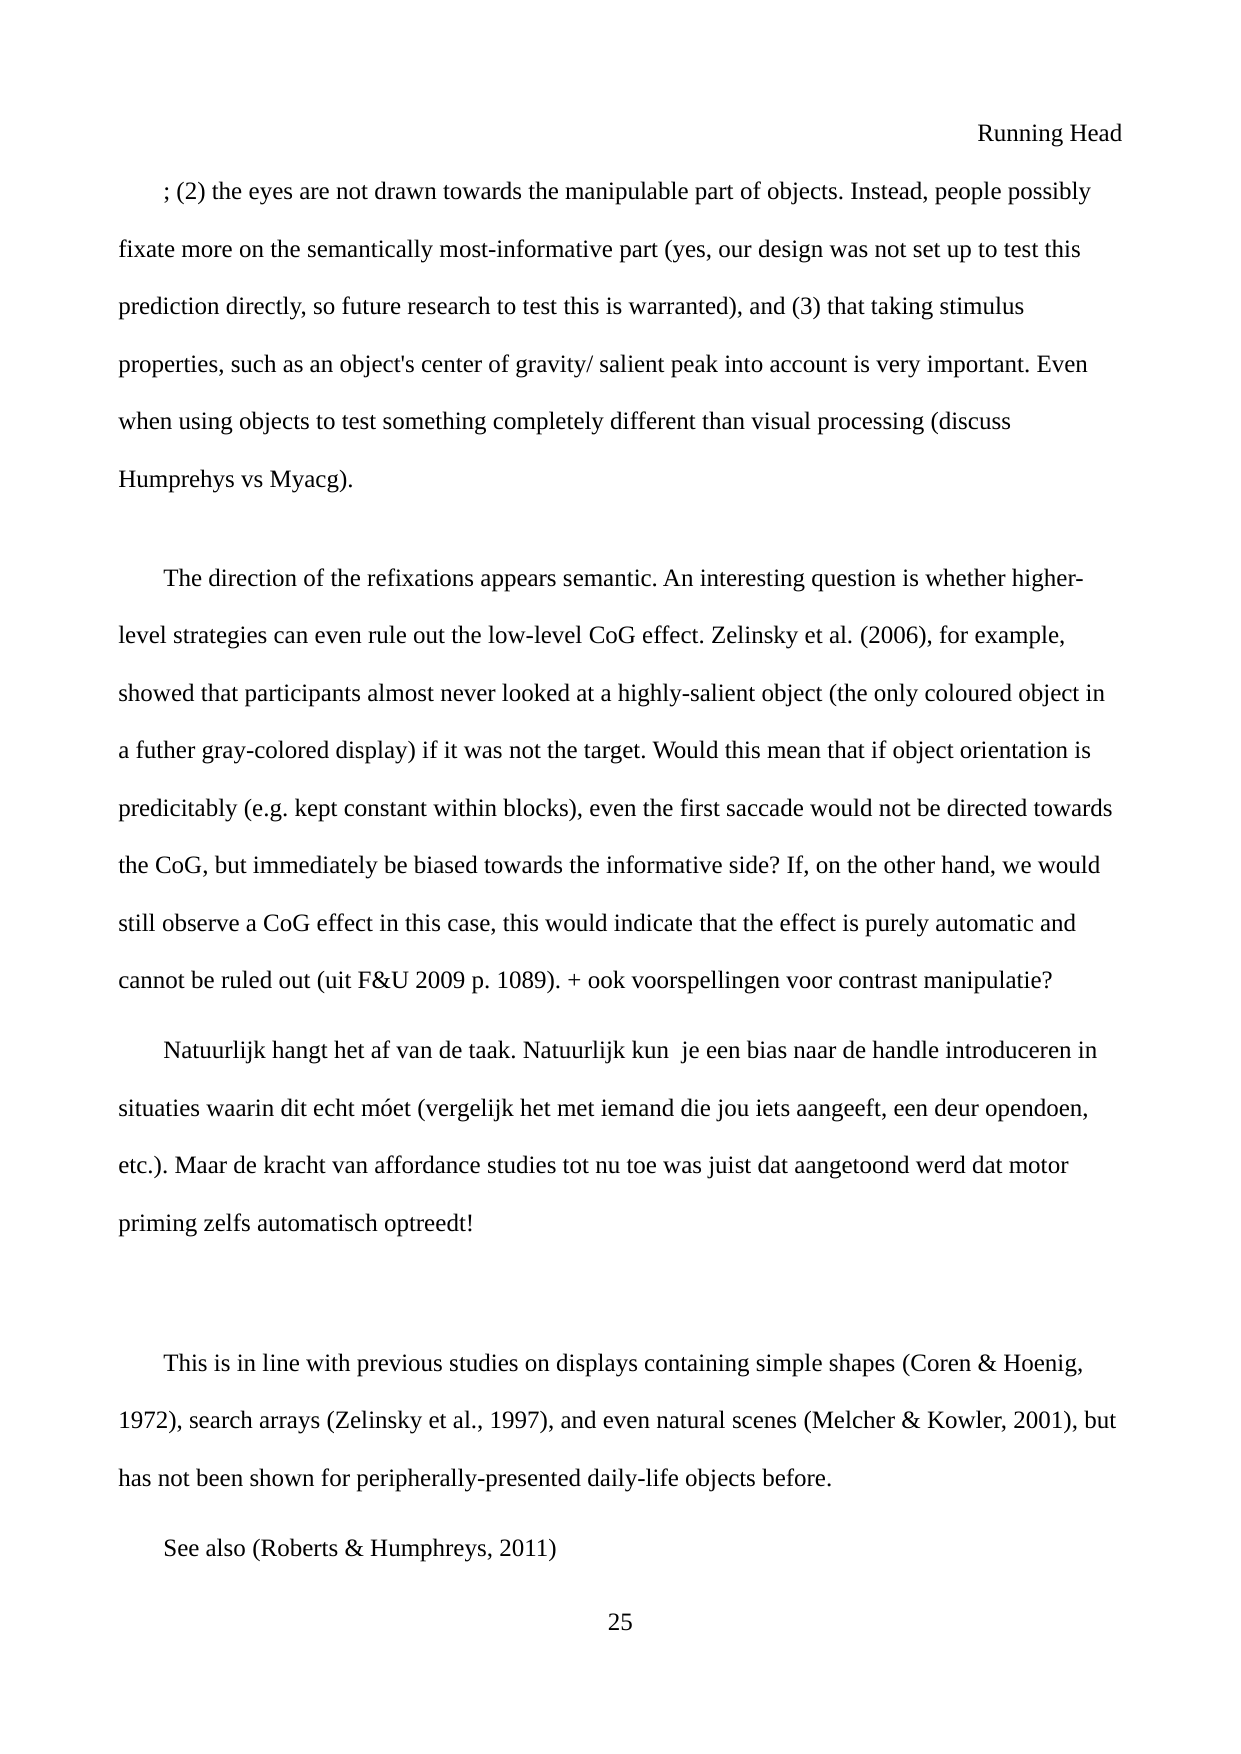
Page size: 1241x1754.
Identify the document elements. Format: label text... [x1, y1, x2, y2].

text Natuurlijk hangt het af van de taak. Natuurlijk kun je een bias naar de handle introduceren in situaties waarin dit echt móet (vergelijk het met iemand die jou iets aangeeft, een deur opendoen, etc.). Maar de kracht van affordance studies tot nu toe was juist dat aangetoond werd dat motor priming zelfs automatisch optreedt! [118, 1035, 1122, 1236]
text See also (Roberts & Humphreys, 2011) [118, 1533, 1122, 1561]
text ; (2) the eyes are not drawn towards the manipulable part of objects. Instead, people possibly fixate more on the semantically most-informative part (yes, our design was not set up to test this prediction directly, so future research to test this is warranted), and (3) that taking stimulus properties, such as an object's center of gravity/ salient peak into account is very important. Even when using objects to test something completely different than visual processing (discuss Humprehys vs Myacg). [118, 176, 1122, 493]
text This is in line with previous studies on displays containing simple shapes (Coren & Hoenig, 1972), search arrays (Zelinsky et al., 1997), and even natural scenes (Melcher & Kowler, 2001), but has not been shown for peripherally-presented daily-life objects before. [118, 1348, 1122, 1491]
text The direction of the refixations appears semantic. An interesting question is whether higher-level strategies can even rule out the low-level CoG effect. Zelinsky et al. (2006), for example, showed that participants almost never looked at a highly-salient object (the only coloured object in a futher gray-colored display) if it was not the target. Would this mean that if object orientation is predicitably (e.g. kept constant within blocks), even the first saccade would not be directed towards the CoG, but immediately be biased towards the informative side? If, on the other hand, we would still observe a CoG effect in this case, this would indicate that the effect is purely automatic and cannot be ruled out (uit F&U 2009 p. 1089). + ook voorspellingen voor contrast manipulatie? [118, 563, 1122, 994]
